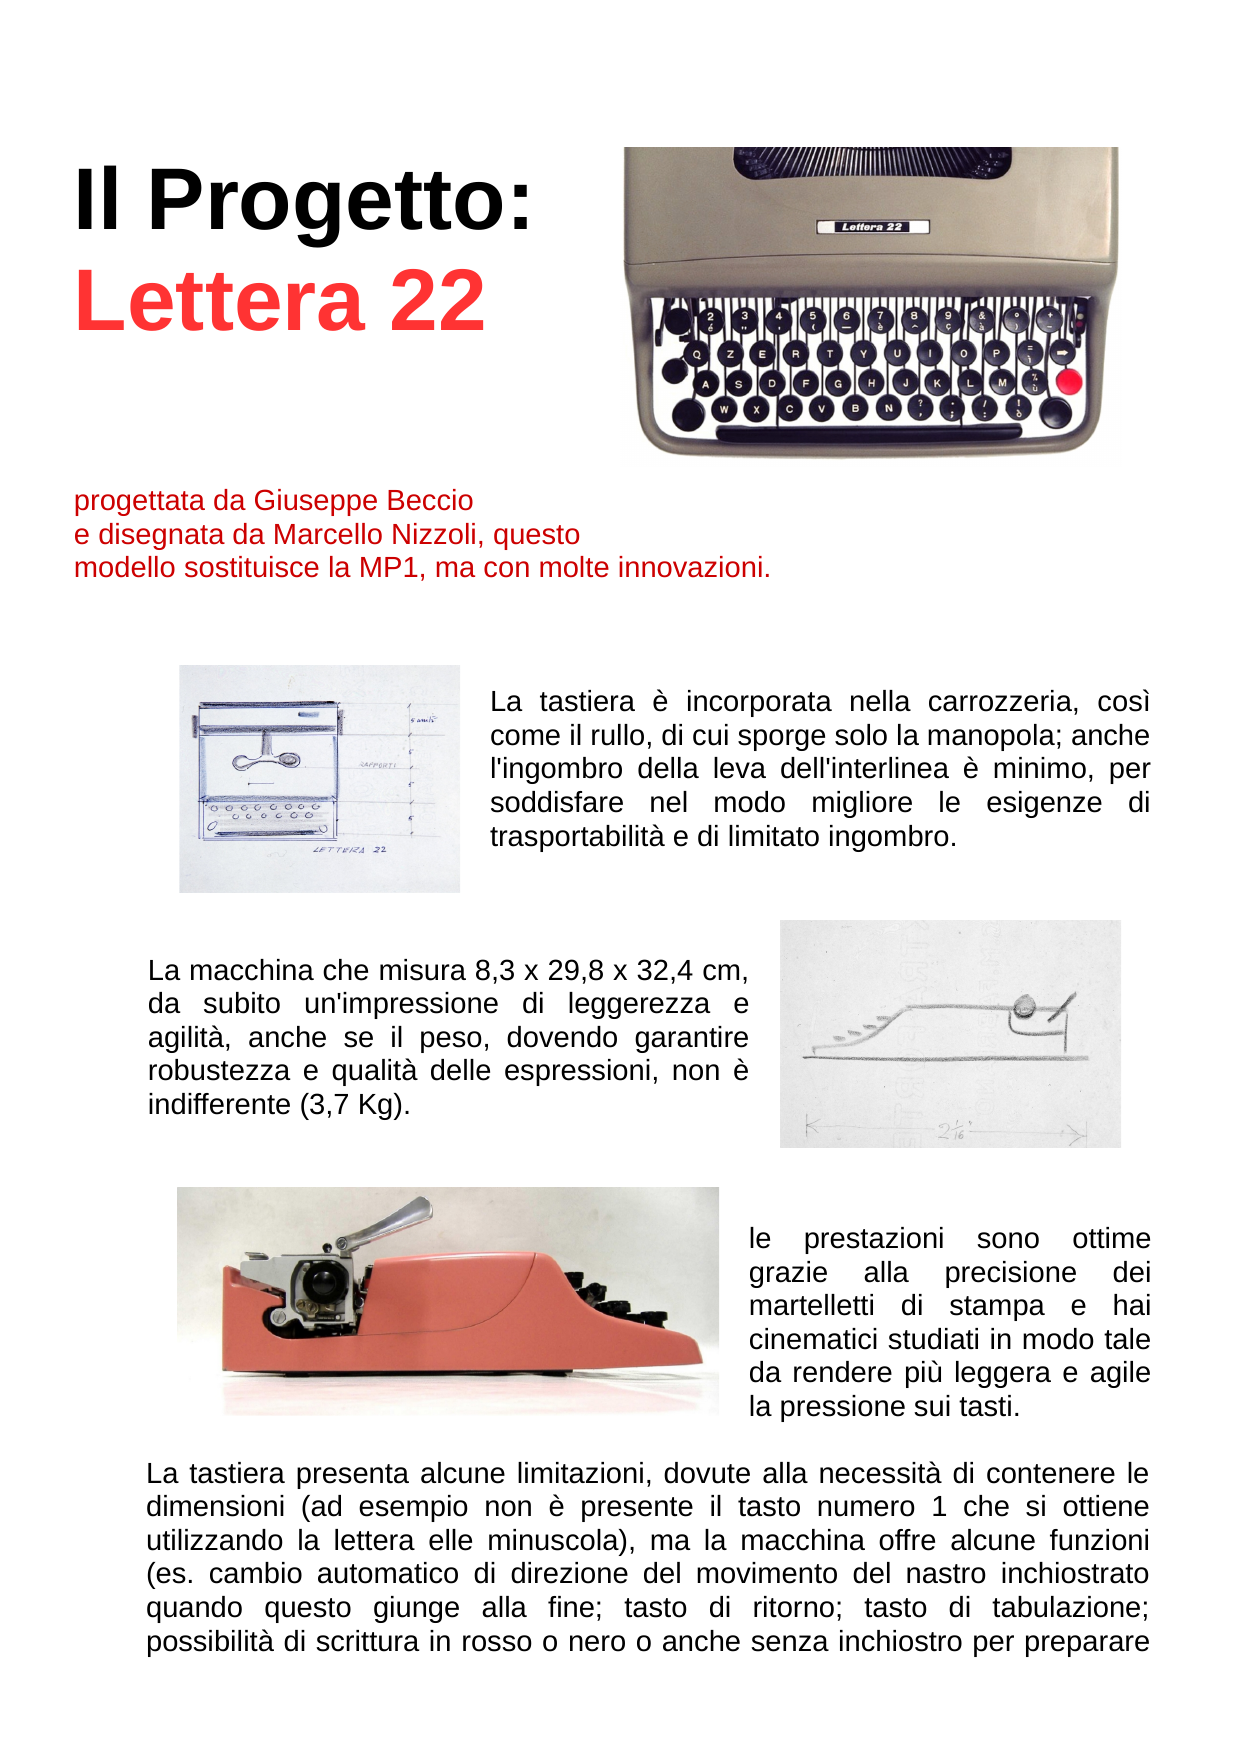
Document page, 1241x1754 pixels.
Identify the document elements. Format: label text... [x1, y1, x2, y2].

text [1122, 953, 1152, 1121]
text La macchina che misura 8,3 x 29,8 x 32,4 cm, da subito un'impressione di leggerezza e agilità, anche se il peso, dovendo garantire robustezza e qualità delle espressioni, non è indifferente (3,7 Kg). [148, 953, 780, 1121]
text [1123, 148, 1152, 248]
text [148, 684, 179, 852]
picture [179, 665, 461, 893]
text modello sostituisce la MP1, ma con molte innovazioni. [74, 550, 1152, 584]
text [1123, 248, 1152, 349]
text La tastiera presenta alcune limitazioni, dovute alla necessità di contenere le dimensioni (ad esempio non è presente il tasto numero 1 che si ottiene utilizzando la lettera elle minuscola), ma la macchina offre alcune funzioni (es. cambio automatico di direzione del movimento del nastro inchiostrato quando questo giunge alla fine; tasto di ritorno; tasto di tabulazione; possibilità di scrittura in rosso o nero o anche senza inchiostro per preparare [146, 1456, 1152, 1657]
text progettata da Giuseppe Beccio [74, 483, 1152, 517]
text e disegnata da Marcello Nizzoli, questo [74, 517, 1152, 550]
picture [620, 147, 1123, 467]
text La tastiera è incorporata nella carrozzeria, così come il rullo, di cui sporge solo la manopola; anche l'ingombro della leva dell'interlinea è minimo, per soddisfare nel modo migliore le esigenze di trasportabilità e di limitato ingombro. [461, 684, 1152, 852]
text Il Progetto: [74, 148, 620, 248]
text Lettera 22 [74, 248, 620, 349]
picture [780, 920, 1122, 1148]
picture [177, 1187, 720, 1416]
text le prestazioni sono ottime grazie alla precisione dei martelletti di stampa e hai cinematici studiati in modo tale da rendere più leggera e agile la pressione sui tasti. [148, 1221, 1152, 1422]
